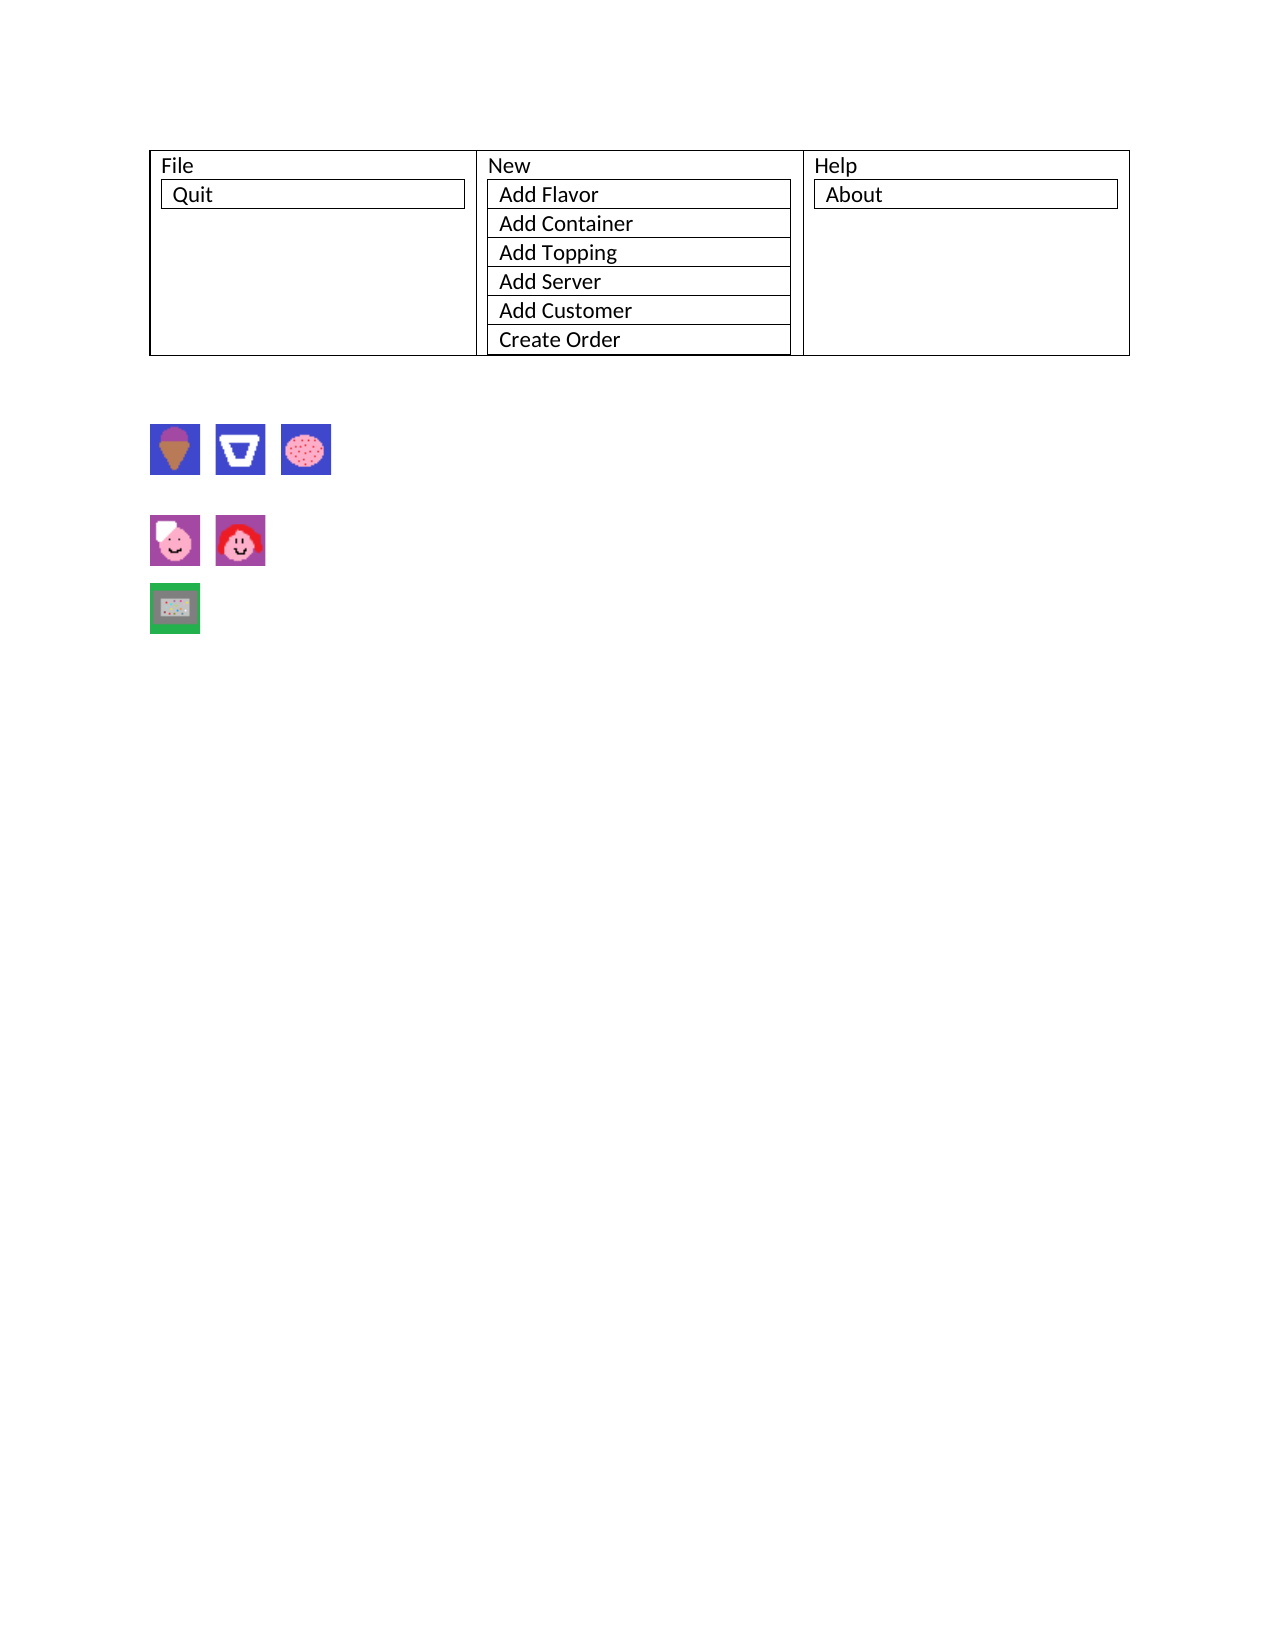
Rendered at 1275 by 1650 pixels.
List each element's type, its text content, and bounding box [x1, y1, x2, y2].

table_header About [815, 180, 1117, 208]
table_cell Add Server [488, 267, 790, 295]
table_header New [477, 151, 803, 354]
table_header Add Flavor [488, 180, 790, 208]
table_cell Add Customer [488, 296, 790, 324]
table_cell Create Order [488, 325, 790, 353]
table_cell Add Topping [488, 238, 790, 266]
table_header Quit [162, 180, 464, 208]
table_cell Add Container [488, 209, 790, 237]
table_header File [151, 151, 476, 354]
table_header Help [804, 151, 1129, 354]
